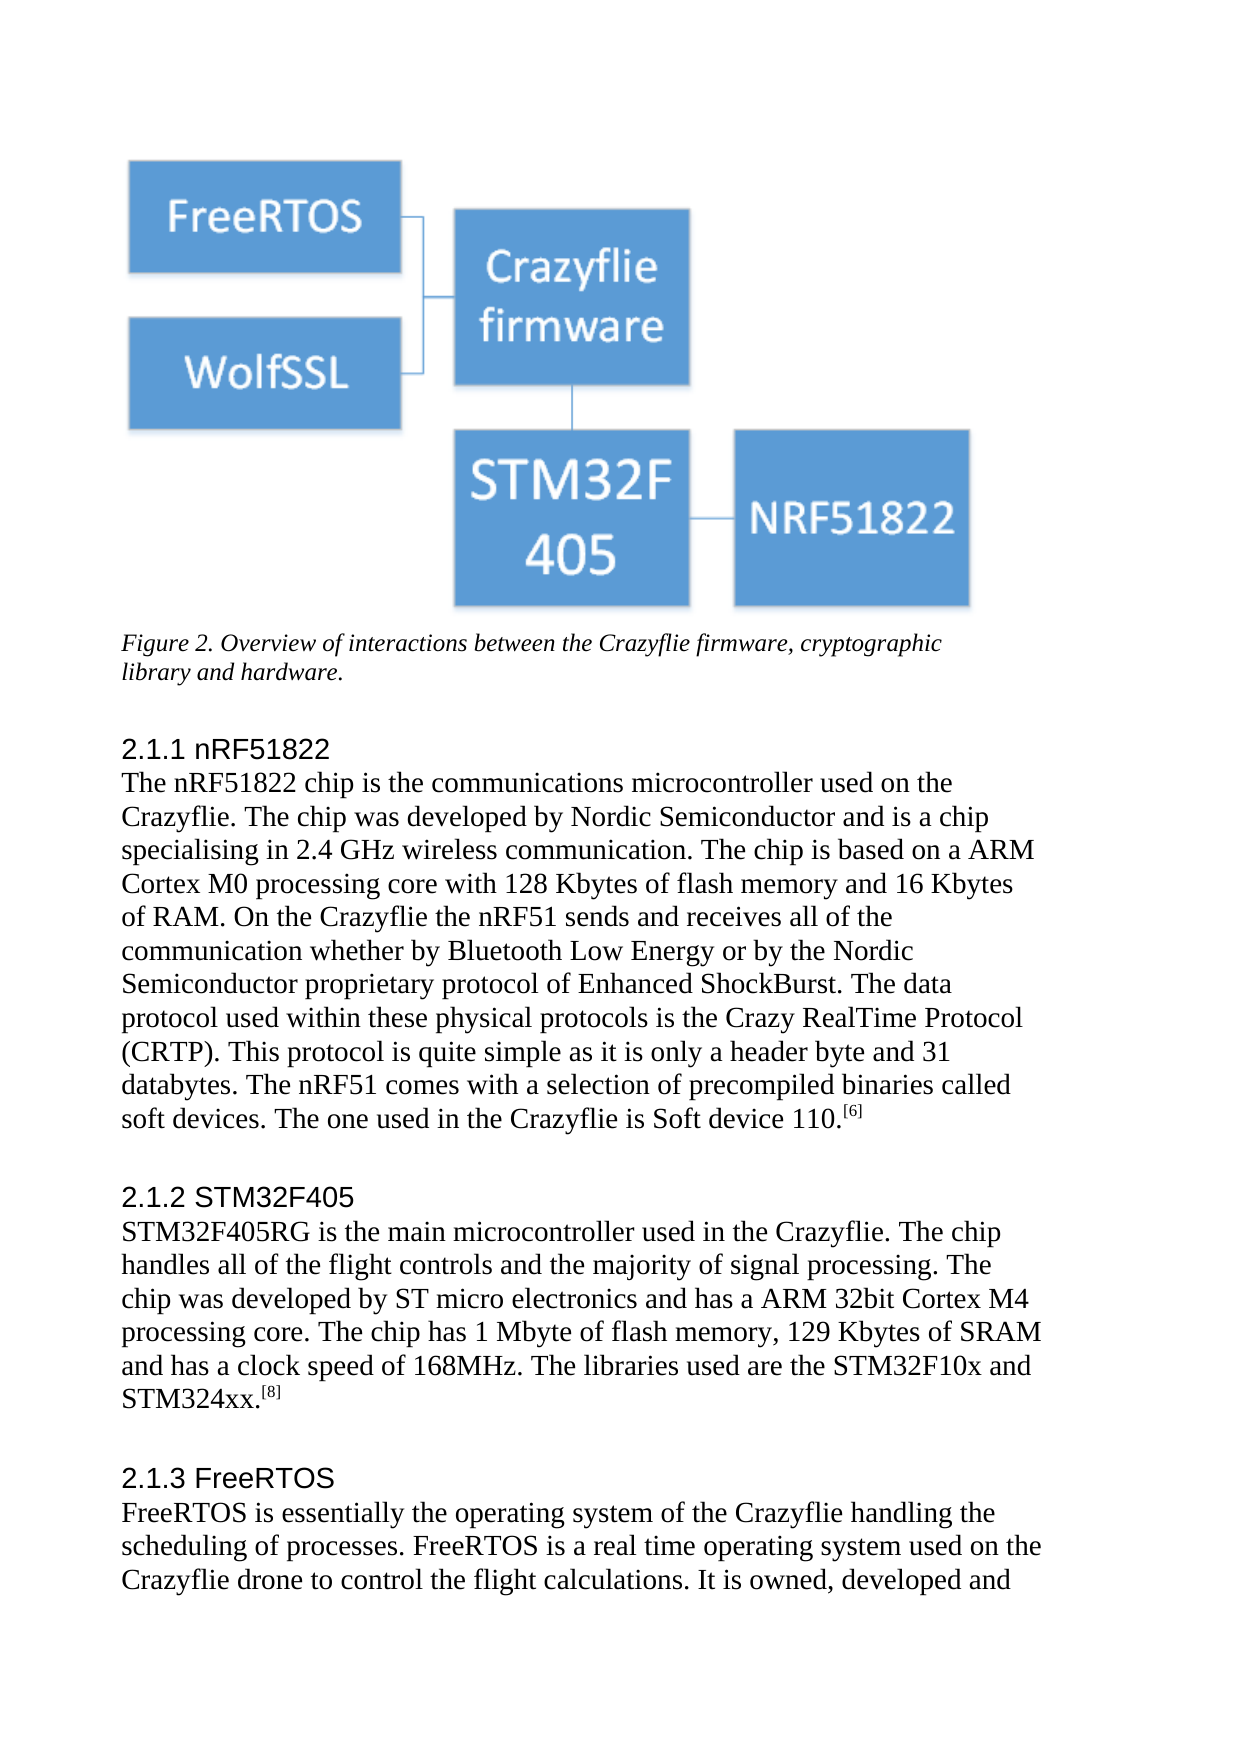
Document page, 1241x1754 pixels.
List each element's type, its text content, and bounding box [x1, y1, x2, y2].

subtitle FreeRTOS [121, 1461, 1042, 1495]
text The nRF51822 chip is the communications microcontroller used on the Crazyflie. The chip was developed by Nordic Semiconductor and is a chip specialising in 2.4 GHz wireless communication. The chip is based on a ARM Cortex M0 processing core with 128 Kbytes of flash memory and 16 Kbytes of RAM. On the Crazyflie the nRF51 sends and receives all of the communication whether by Bluetooth Low Energy or by the Nordic Semiconductor proprietary protocol of Enhanced ShockBurst. The data protocol used within these physical protocols is the Crazy RealTime Protocol (CRTP). This protocol is quite simple as it is only a header byte and 31 databytes. The nRF51 comes with a selection of precompiled binaries called soft devices. The one used in the Crazyflie is Soft device 110.[6] [121, 765, 1042, 1134]
picture [121, 157, 983, 623]
subtitle nRF51822 [121, 732, 1042, 765]
text STM32F405RG is the main microcontroller used in the Crazyflie. The chip handles all of the flight controls and the majority of signal processing. The chip was developed by ST micro electronics and has a ARM 32bit Cortex M4 processing core. The chip has 1 Mbyte of flash memory, 129 Kbytes of SRAM and has a clock speed of 168MHz. The libraries used are the STM32F10x and STM324xx.[8] [121, 1214, 1042, 1415]
subtitle STM32F405 [121, 1180, 1042, 1214]
text Figure 2. Overview of interactions between the Crazyflie firmware, cryptographic library and hardware. [121, 623, 982, 686]
text FreeRTOS is essentially the operating system of the Crazyflie handling the scheduling of processes. FreeRTOS is a real time operating system used on the Crazyflie drone to control the flight calculations. It is owned, developed and [121, 1495, 1042, 1595]
